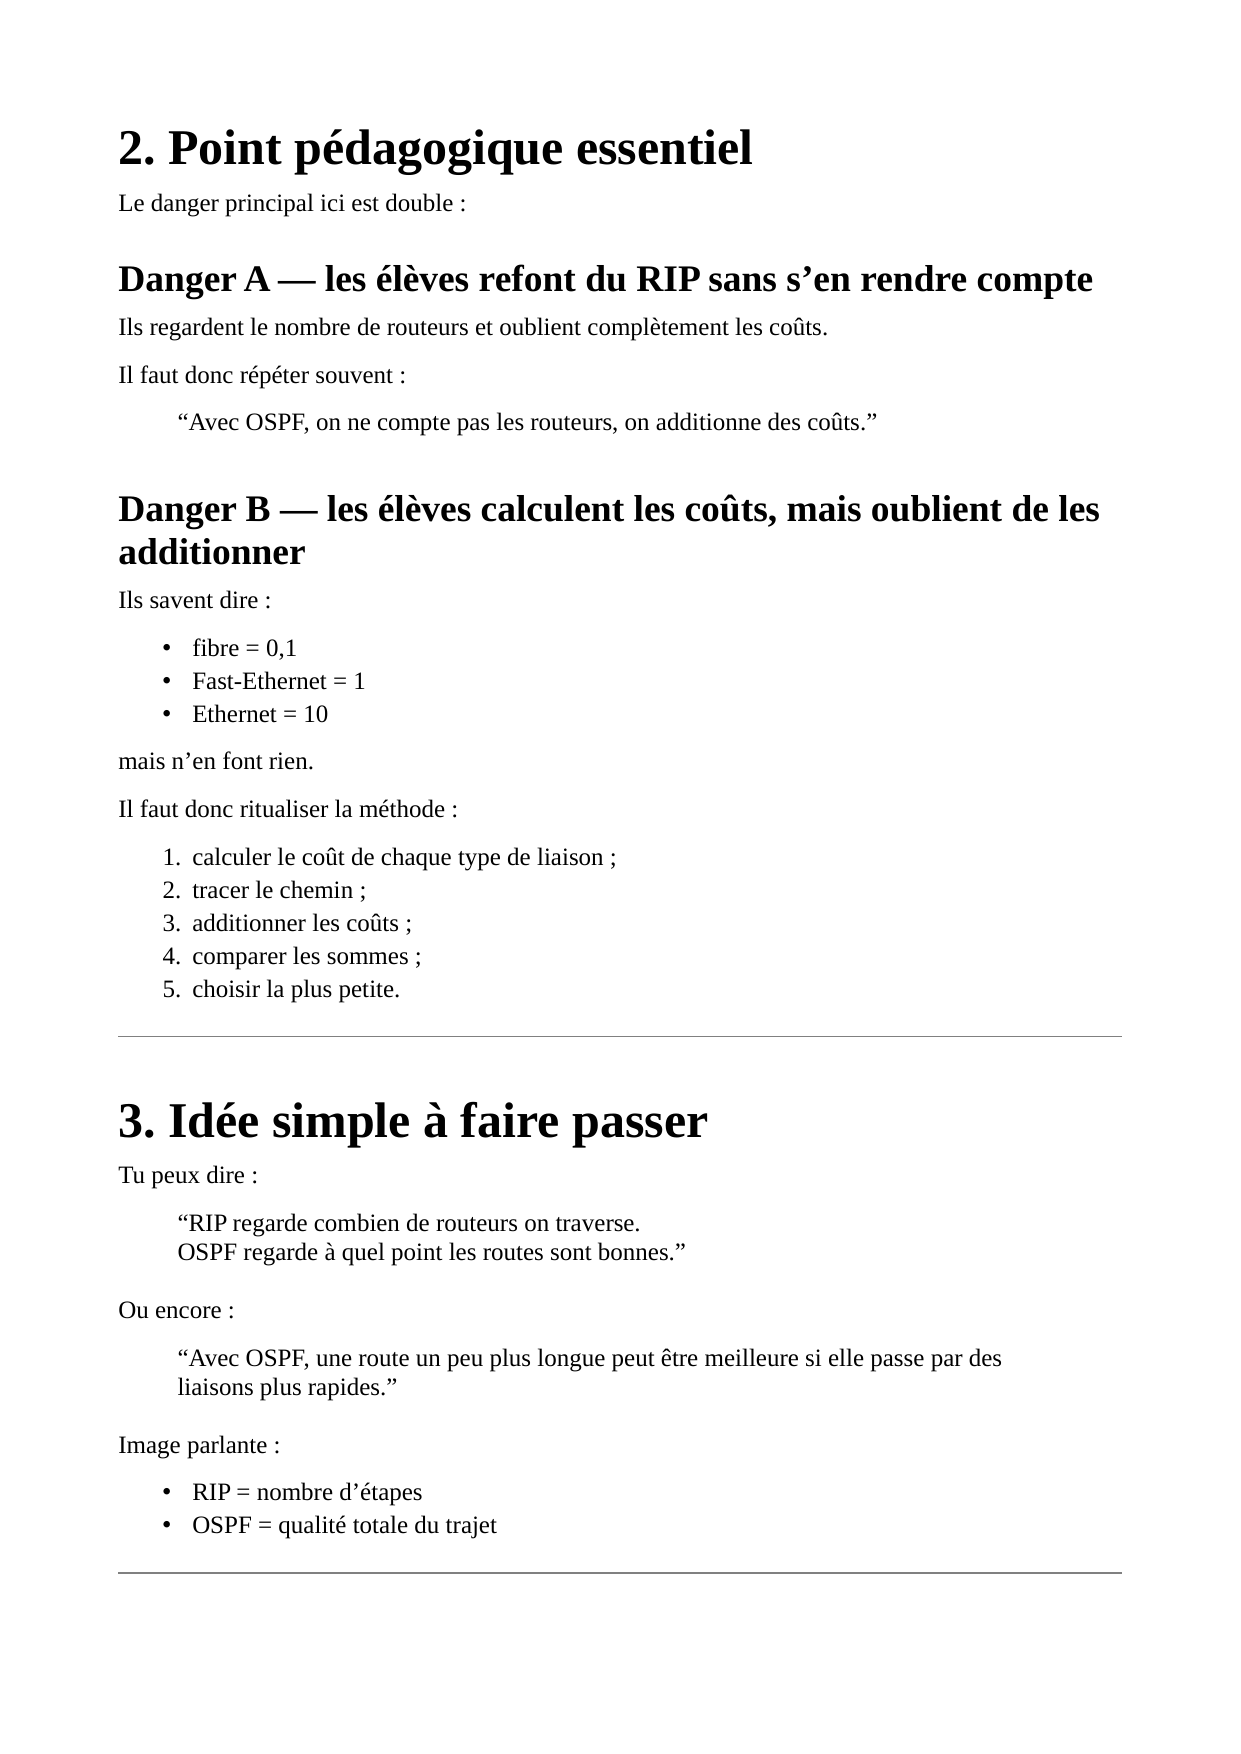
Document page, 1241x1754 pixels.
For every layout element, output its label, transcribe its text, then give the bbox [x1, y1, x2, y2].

subtitle Danger B — les élèves calculent les coûts, mais oublient de les additionner [118, 486, 1122, 573]
text Il faut donc répéter souvent : [118, 360, 1122, 388]
subtitle Danger A — les élèves refont du RIP sans s’en rendre compte [118, 257, 1122, 300]
list comparer les sommes ; [162, 941, 1122, 969]
subtitle 3. Idée simple à faire passer [118, 1091, 1122, 1148]
text Image parlante : [118, 1430, 1122, 1458]
list choisir la plus petite. [162, 974, 1122, 1002]
list fibre = 0,1 [162, 633, 1122, 662]
text “RIP regarde combien de routeurs on traverse. OSPF regarde à quel point les routes sont bonnes.” [177, 1208, 1063, 1266]
list tracer le chemin ; [162, 875, 1122, 903]
text Tu peux dire : [118, 1161, 1122, 1189]
text Il faut donc ritualiser la méthode : [118, 794, 1122, 823]
list calculer le coût de chaque type de liaison ; [162, 842, 1122, 870]
subtitle 2. Point pédagogique essentiel [118, 118, 1122, 176]
list Fast-Ethernet = 1 [162, 666, 1122, 694]
text Le danger principal ici est double : [118, 188, 1122, 217]
text “Avec OSPF, on ne compte pas les routeurs, on additionne des coûts.” [177, 407, 1063, 436]
text Ou encore : [118, 1295, 1122, 1324]
text “Avec OSPF, une route un peu plus longue peut être meilleure si elle passe par des liaisons plus rapides.” [177, 1343, 1063, 1400]
text Ils regardent le nombre de routeurs et oublient complètement les coûts. [118, 312, 1122, 341]
text Ils savent dire : [118, 585, 1122, 614]
list additionner les coûts ; [162, 908, 1122, 936]
list OSPF = qualité totale du trajet [162, 1510, 1122, 1539]
list RIP = nombre d’étapes [162, 1477, 1122, 1506]
text mais n’en font rien. [118, 746, 1122, 775]
list Ethernet = 10 [162, 699, 1122, 728]
